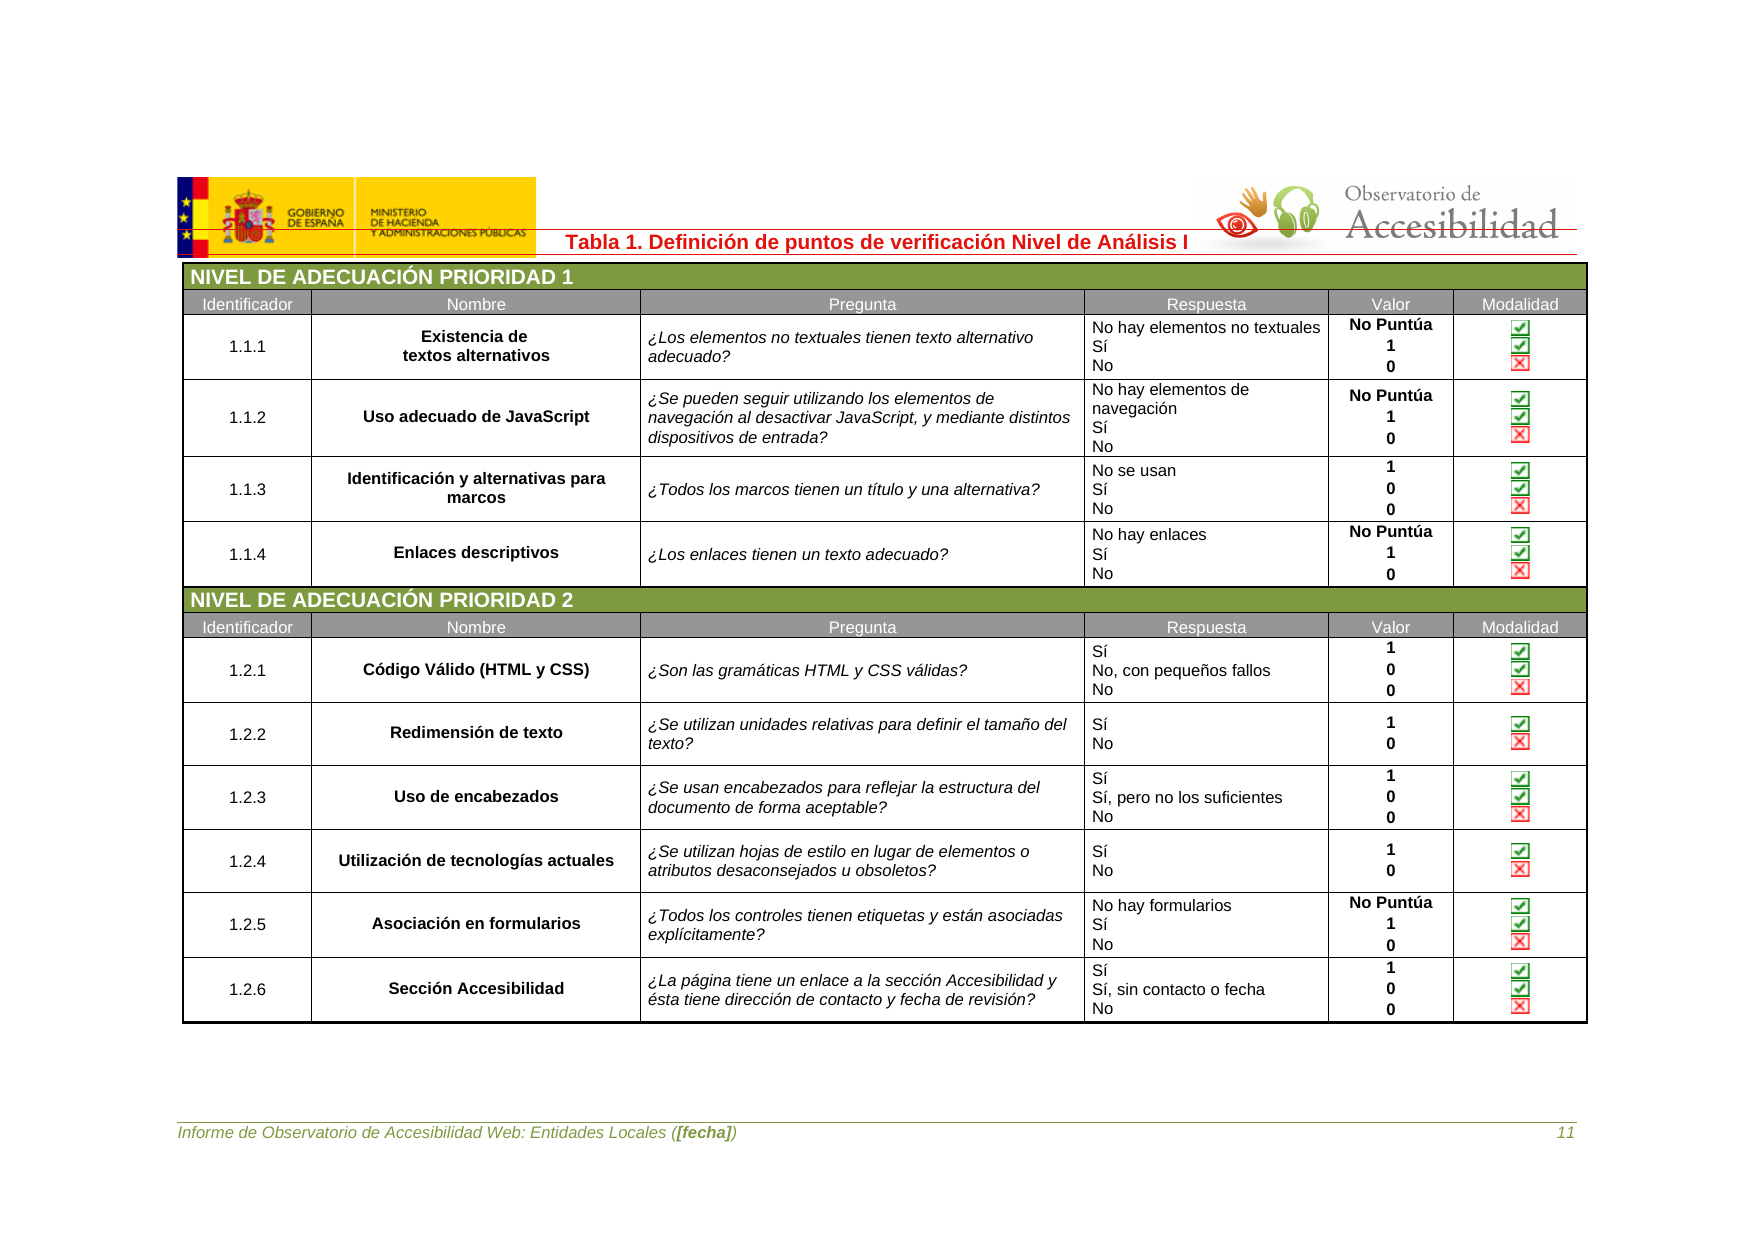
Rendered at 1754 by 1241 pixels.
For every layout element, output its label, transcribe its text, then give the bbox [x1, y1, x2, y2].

picture [1511, 861, 1530, 877]
table_cell [1454, 315, 1586, 378]
table_cell No Puntúa 1 0 [1329, 522, 1453, 586]
picture [1511, 545, 1530, 561]
table_cell [1454, 638, 1586, 702]
table_cell Sección Accesibilidad [312, 958, 640, 1021]
table_cell ¿Todos los marcos tienen un título y una alternativa? [641, 457, 1084, 521]
table_cell 1 0 [1329, 703, 1453, 764]
table_cell No Puntúa 1 0 [1329, 315, 1453, 378]
table_cell 1.2.6 [184, 958, 311, 1021]
table_cell No hay elementos no textuales Sí No [1085, 315, 1328, 378]
table_cell [1454, 703, 1586, 764]
table_cell 1.2.3 [184, 766, 311, 829]
table_cell No hay formularios Sí No [1085, 893, 1328, 957]
table_cell [1454, 893, 1586, 957]
table_cell Sí No, con pequeños fallos No [1085, 638, 1328, 702]
table_cell [1454, 457, 1586, 521]
table_cell 1 0 0 [1329, 457, 1453, 521]
table_cell Sí No [1085, 830, 1328, 892]
table_cell ¿Los enlaces tienen un texto adecuado? [641, 522, 1084, 586]
table_cell Identificador [184, 613, 311, 637]
picture [1511, 562, 1530, 579]
table_cell [1454, 958, 1586, 1021]
table_cell Modalidad [1454, 290, 1586, 314]
table_cell Sí Sí, sin contacto o fecha No [1085, 958, 1328, 1021]
picture [177, 230, 537, 254]
table_cell Valor [1329, 613, 1453, 637]
picture [1511, 806, 1530, 822]
table_cell Nombre [312, 613, 640, 637]
table_cell ¿Se pueden seguir utilizando los elementos de navegación al desactivar JavaScript, y mediante distintos dispositivos de entrada? [641, 380, 1084, 456]
picture [1511, 771, 1530, 787]
table_cell No Puntúa 1 0 [1329, 893, 1453, 957]
picture [1511, 643, 1530, 660]
picture [1511, 898, 1530, 914]
table_cell 1 0 0 [1329, 958, 1453, 1021]
table_cell Uso de encabezados [312, 766, 640, 829]
picture [1511, 733, 1530, 750]
table_cell ¿Todos los controles tienen etiquetas y están asociadas explícitamente? [641, 893, 1084, 957]
picture [1196, 230, 1573, 254]
table_cell Sí No [1085, 703, 1328, 764]
table_cell [1454, 830, 1586, 892]
table_cell [1454, 522, 1586, 586]
picture [1511, 408, 1530, 425]
table_cell ¿Se utilizan hojas de estilo en lugar de elementos o atributos desaconsejados u obsoletos? [641, 830, 1084, 892]
table_cell ¿Se usan encabezados para reflejar la estructura del documento de forma aceptable? [641, 766, 1084, 829]
table_cell NIVEL DE ADECUACIÓN PRIORIDAD 2 [184, 588, 1586, 612]
table_cell Asociación en formularios [312, 893, 640, 957]
table_cell Existencia de textos alternativos [312, 315, 640, 378]
picture [1511, 527, 1530, 543]
picture [1511, 497, 1530, 514]
table_cell 1.1.3 [184, 457, 311, 521]
table_cell 1.1.4 [184, 522, 311, 586]
table_cell 1 0 0 [1329, 638, 1453, 702]
table_cell Identificación y alternativas para marcos [312, 457, 640, 521]
table_cell Valor [1329, 290, 1453, 314]
table_cell Código Válido (HTML y CSS) [312, 638, 640, 702]
table_cell [1454, 380, 1586, 456]
picture [1511, 933, 1530, 950]
table_cell ¿La página tiene un enlace a la sección Accesibilidad y ésta tiene dirección de contacto y fecha de revisión? [641, 958, 1084, 1021]
picture [1511, 788, 1530, 805]
table_header NIVEL DE ADECUACIÓN PRIORIDAD 1 [184, 264, 1586, 289]
table_cell No hay enlaces Sí No [1085, 522, 1328, 586]
picture [1196, 176, 1573, 229]
picture [1511, 980, 1530, 997]
picture [1511, 716, 1530, 732]
table_cell Nombre [312, 290, 640, 314]
table_cell 1.1.1 [184, 315, 311, 378]
table_cell ¿Son las gramáticas HTML y CSS válidas? [641, 638, 1084, 702]
table_cell 1 0 [1329, 830, 1453, 892]
table_cell Pregunta [641, 613, 1084, 637]
table_cell Respuesta [1085, 613, 1328, 637]
table_cell 1.2.1 [184, 638, 311, 702]
table_cell Redimensión de texto [312, 703, 640, 764]
table_cell 1.1.2 [184, 380, 311, 456]
picture [1511, 916, 1530, 932]
table_cell No hay elementos de navegación Sí No [1085, 380, 1328, 456]
picture [1511, 320, 1530, 336]
table_cell Sí Sí, pero no los suficientes No [1085, 766, 1328, 829]
table_cell Identificador [184, 290, 311, 314]
picture [1511, 462, 1530, 479]
picture [1511, 998, 1530, 1014]
picture [1511, 679, 1530, 695]
picture [1511, 391, 1530, 407]
table_cell Utilización de tecnologías actuales [312, 830, 640, 892]
picture [1511, 480, 1530, 496]
table_cell ¿Los elementos no textuales tienen texto alternativo adecuado? [641, 315, 1084, 378]
table_cell Pregunta [641, 290, 1084, 314]
picture [1511, 337, 1530, 354]
table_cell No Puntúa 1 0 [1329, 380, 1453, 456]
picture [1511, 963, 1530, 979]
table_cell ¿Se utilizan unidades relativas para definir el tamaño del texto? [641, 703, 1084, 764]
picture [1511, 661, 1530, 677]
table_cell Modalidad [1454, 613, 1586, 637]
table_cell 1.2.2 [184, 703, 311, 764]
picture [1511, 355, 1530, 371]
table_cell Enlaces descriptivos [312, 522, 640, 586]
table_cell No se usan Sí No [1085, 457, 1328, 521]
table_cell 1.2.5 [184, 893, 311, 957]
table_cell 1 0 0 [1329, 766, 1453, 829]
picture [1511, 843, 1530, 859]
table_cell [1454, 766, 1586, 829]
table_cell Respuesta [1085, 290, 1328, 314]
picture [177, 177, 537, 229]
table_cell Uso adecuado de JavaScript [312, 380, 640, 456]
table_cell 1.2.4 [184, 830, 311, 892]
text Tabla 1. Definición de puntos de verificación Nivel de Análisis I [537, 230, 1196, 254]
picture [1511, 426, 1530, 443]
